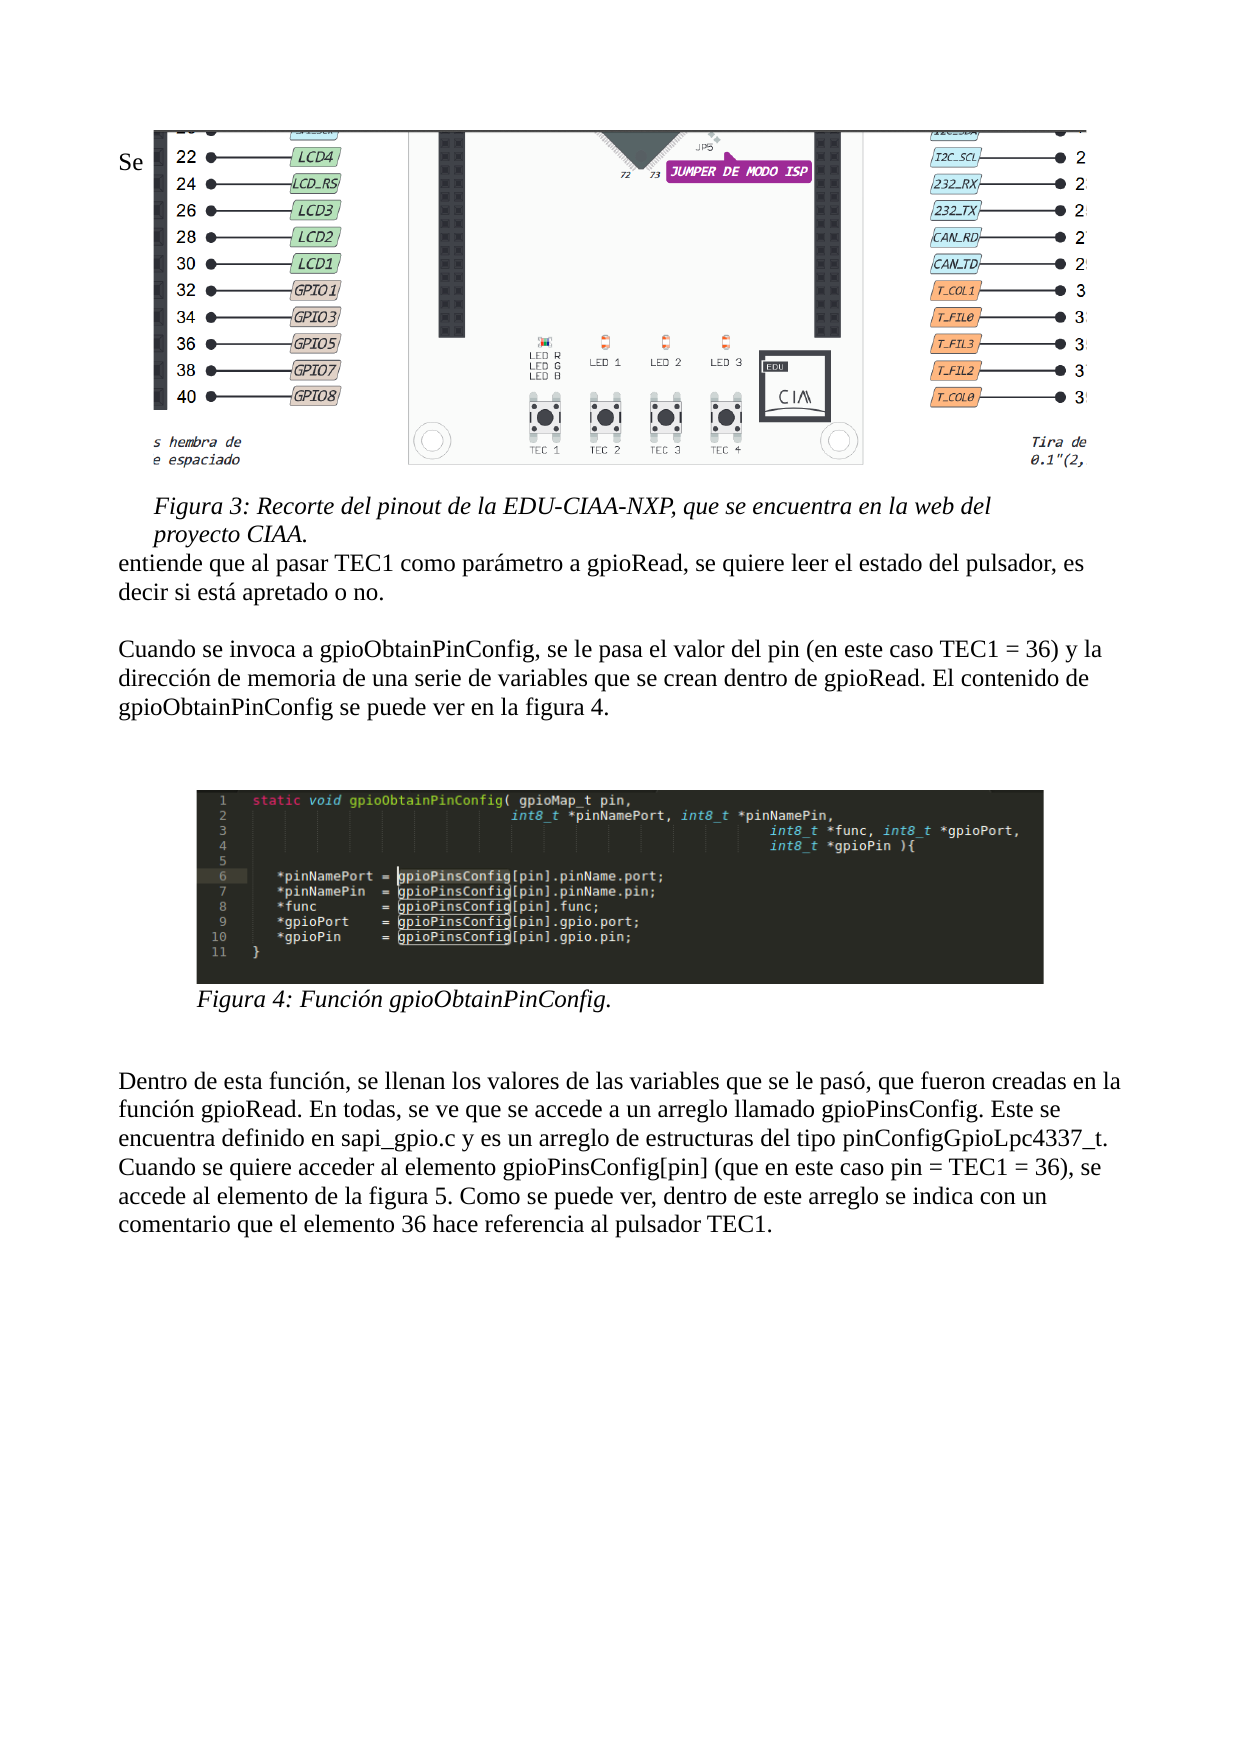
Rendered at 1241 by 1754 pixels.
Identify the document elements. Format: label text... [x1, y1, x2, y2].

text Cuando se invoca a gpioObtainPinConfig, se le pasa el valor del pin (en este caso TEC1 = 36) y la dirección de memoria de una serie de variables que se crean dentro de gpioRead. El contenido de gpioObtainPinConfig se puede ver en la figura 4. [118, 634, 1122, 721]
picture [153, 130, 1087, 491]
text Figura 3: Recorte del pinout de la EDU-CIAA-NXP, que se encuentra en la web del proyecto CIAA. [154, 491, 1086, 548]
text Dentro de esta función, se llenan los valores de las variables que se le pasó, que fueron creadas en la función gpioRead. En todas, se ve que se accede a un arreglo llamado gpioPinsConfig. Este se encuentra definido en sapi_gpio.c y es un arreglo de estructuras del tipo pinConfigGpioLpc4337_t. Cuando se quiere acceder al elemento gpioPinsConfig[pin] (que en este caso pin = TEC1 = 36), se accede al elemento de la figura 5. Como se puede ver, dentro de este arreglo se indica con un comentario que el elemento 36 hace referencia al pulsador TEC1. [118, 1066, 1122, 1238]
text Se entiende que al pasar TEC1 como parámetro a gpioRead, se quiere leer el estado del pulsador, es decir si está apretado o no. [118, 147, 1122, 606]
text Figura 4: Función gpioObtainPinConfig. [197, 958, 1043, 1013]
picture [196, 790, 1044, 958]
